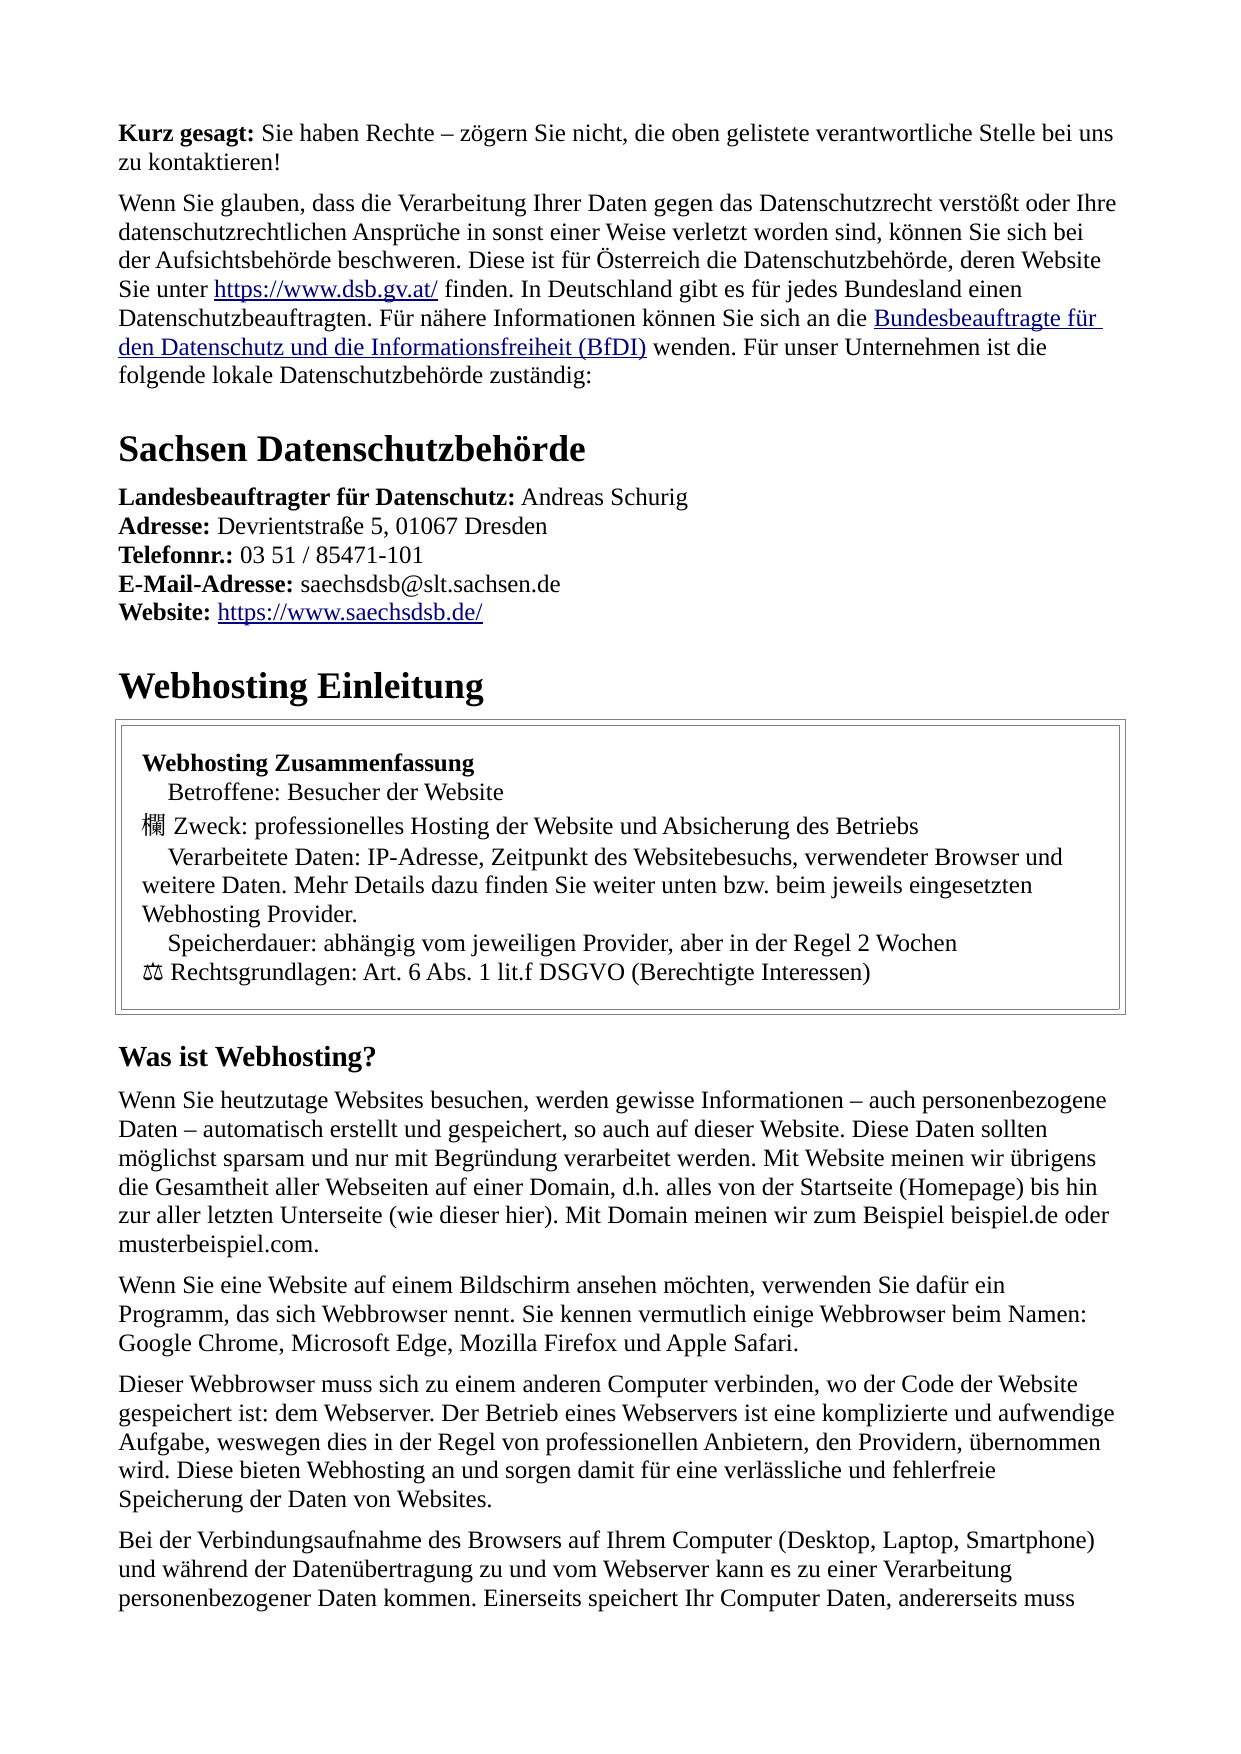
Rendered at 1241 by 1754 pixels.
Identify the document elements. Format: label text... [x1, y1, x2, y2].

text Wenn Sie heutzutage Websites besuchen, werden gewisse Informationen – auch personenbezogene Daten – automatisch erstellt und gespeichert, so auch auf dieser Website. Diese Daten sollten möglichst sparsam und nur mit Begründung verarbeitet werden. Mit Website meinen wir übrigens die Gesamtheit aller Webseiten auf einer Domain, d.h. alles von der Startseite (Homepage) bis hin zur aller letzten Unterseite (wie dieser hier). Mit Domain meinen wir zum Beispiel beispiel.de oder musterbeispiel.com. [118, 1085, 1122, 1258]
text Kurz gesagt: Sie haben Rechte – zögern Sie nicht, die oben gelistete verantwortliche Stelle bei uns zu kontaktieren! [118, 118, 1122, 176]
text Bei der Verbindungsaufnahme des Browsers auf Ihrem Computer (Desktop, Laptop, Smartphone) und während der Datenübertragung zu und vom Webserver kann es zu einer Verarbeitung personenbezogener Daten kommen. Einerseits speichert Ihr Computer Daten, andererseits muss [118, 1525, 1122, 1612]
text Landesbeauftragter für Datenschutz: Andreas Schurig Adresse: Devrientstraße 5, 01067 Dresden Telefonnr.: 03 51 / 85471-101 E-Mail-Adresse: saechsdsb@slt.sachsen.de Website: https://www.saechsdsb.de/ [118, 482, 1122, 626]
text Wenn Sie eine Website auf einem Bildschirm ansehen möchten, verwenden Sie dafür ein Programm, das sich Webbrowser nennt. Sie kennen vermutlich einige Webbrowser beim Namen: Google Chrome, Microsoft Edge, Mozilla Firefox und Apple Safari. [118, 1270, 1122, 1357]
subtitle Sachsen Datenschutzbehörde [118, 427, 1122, 470]
subtitle Webhosting Einleitung [118, 664, 1122, 707]
table_header Webhosting Zusammenfassung  Betroffene: Besucher der Website 欄 Zweck: professionelles Hosting der Website und Absicherung des Betriebs  Verarbeitete Daten: IP-Adresse, Zeitpunkt des Websitebesuchs, verwendeter Browser und weitere Daten. Mehr Details dazu finden Sie weiter unten bzw. beim jeweils eingesetzten Webhosting Provider.  Speicherdauer: abhängig vom jeweiligen Provider, aber in der Regel 2 Wochen ⚖️ Rechtsgrundlagen: Art. 6 Abs. 1 lit.f DSGVO (Berechtigte Interessen) [118, 720, 1122, 1009]
text Dieser Webbrowser muss sich zu einem anderen Computer verbinden, wo der Code der Website gespeichert ist: dem Webserver. Der Betrieb eines Webservers ist eine komplizierte und aufwendige Aufgabe, weswegen dies in der Regel von professionellen Anbietern, den Providern, übernommen wird. Diese bieten Webhosting an und sorgen damit für eine verlässliche und fehlerfreie Speicherung der Daten von Websites. [118, 1369, 1122, 1513]
text Wenn Sie glauben, dass die Verarbeitung Ihrer Daten gegen das Datenschutzrecht verstößt oder Ihre datenschutzrechtlichen Ansprüche in sonst einer Weise verletzt worden sind, können Sie sich bei der Aufsichtsbehörde beschweren. Diese ist für Österreich die Datenschutzbehörde, deren Website Sie unter https://www.dsb.gv.at/ finden. In Deutschland gibt es für jedes Bundesland einen Datenschutzbeauftragten. Für nähere Informationen können Sie sich an die Bundesbeauftragte für den Datenschutz und die Informationsfreiheit (BfDI) wenden. Für unser Unternehmen ist die folgende lokale Datenschutzbehörde zuständig: [118, 188, 1122, 389]
subtitle Was ist Webhosting? [118, 1039, 1122, 1073]
